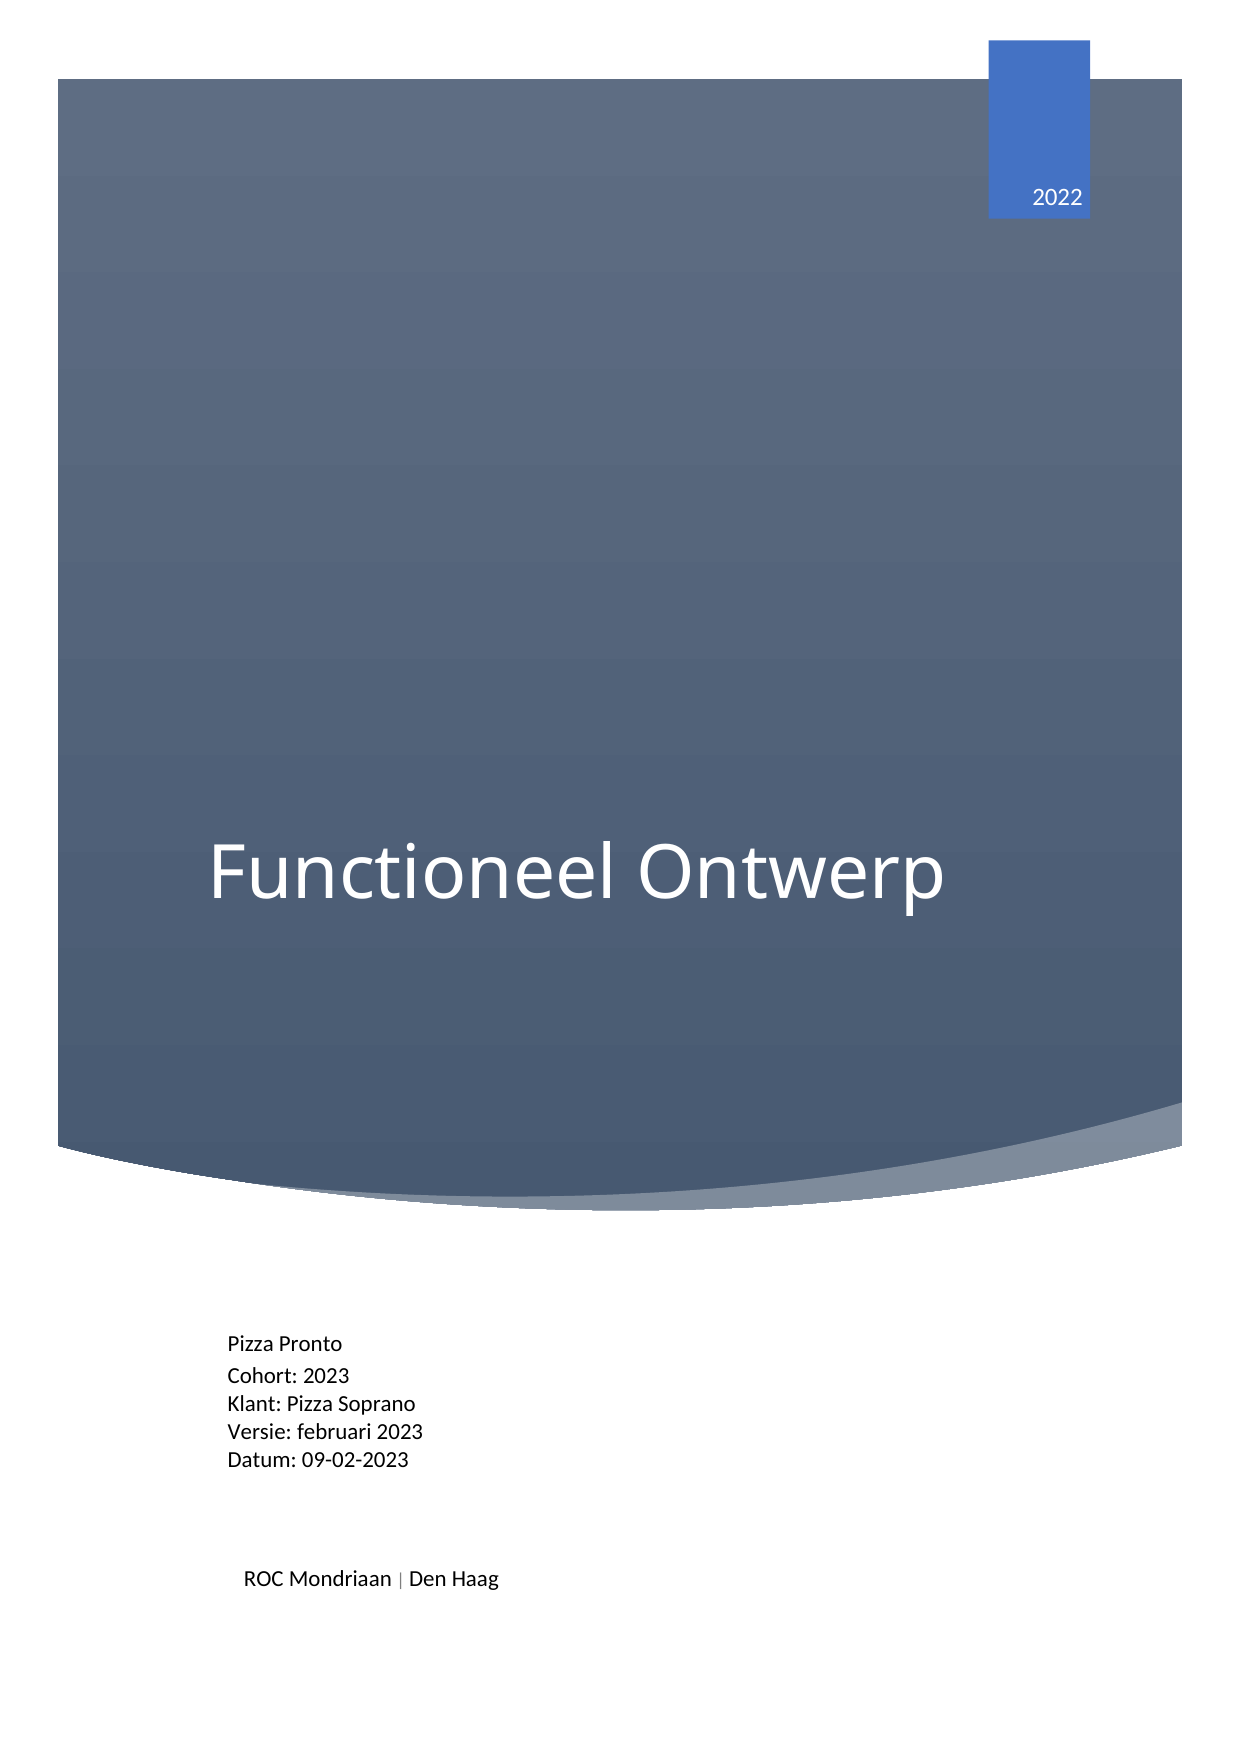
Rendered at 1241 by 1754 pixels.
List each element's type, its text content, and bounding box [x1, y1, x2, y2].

text Klant: Pizza Soprano [227, 1389, 951, 1417]
text Datum: 09-02-2023 [227, 1445, 951, 1473]
text Versie: februari 2023 [227, 1417, 951, 1445]
text 2022 [996, 181, 1083, 211]
text Pizza Pronto [227, 1329, 951, 1357]
text Cohort: 2023 [227, 1361, 951, 1389]
text ROC Mondriaan | Den Haag [244, 1564, 967, 1592]
